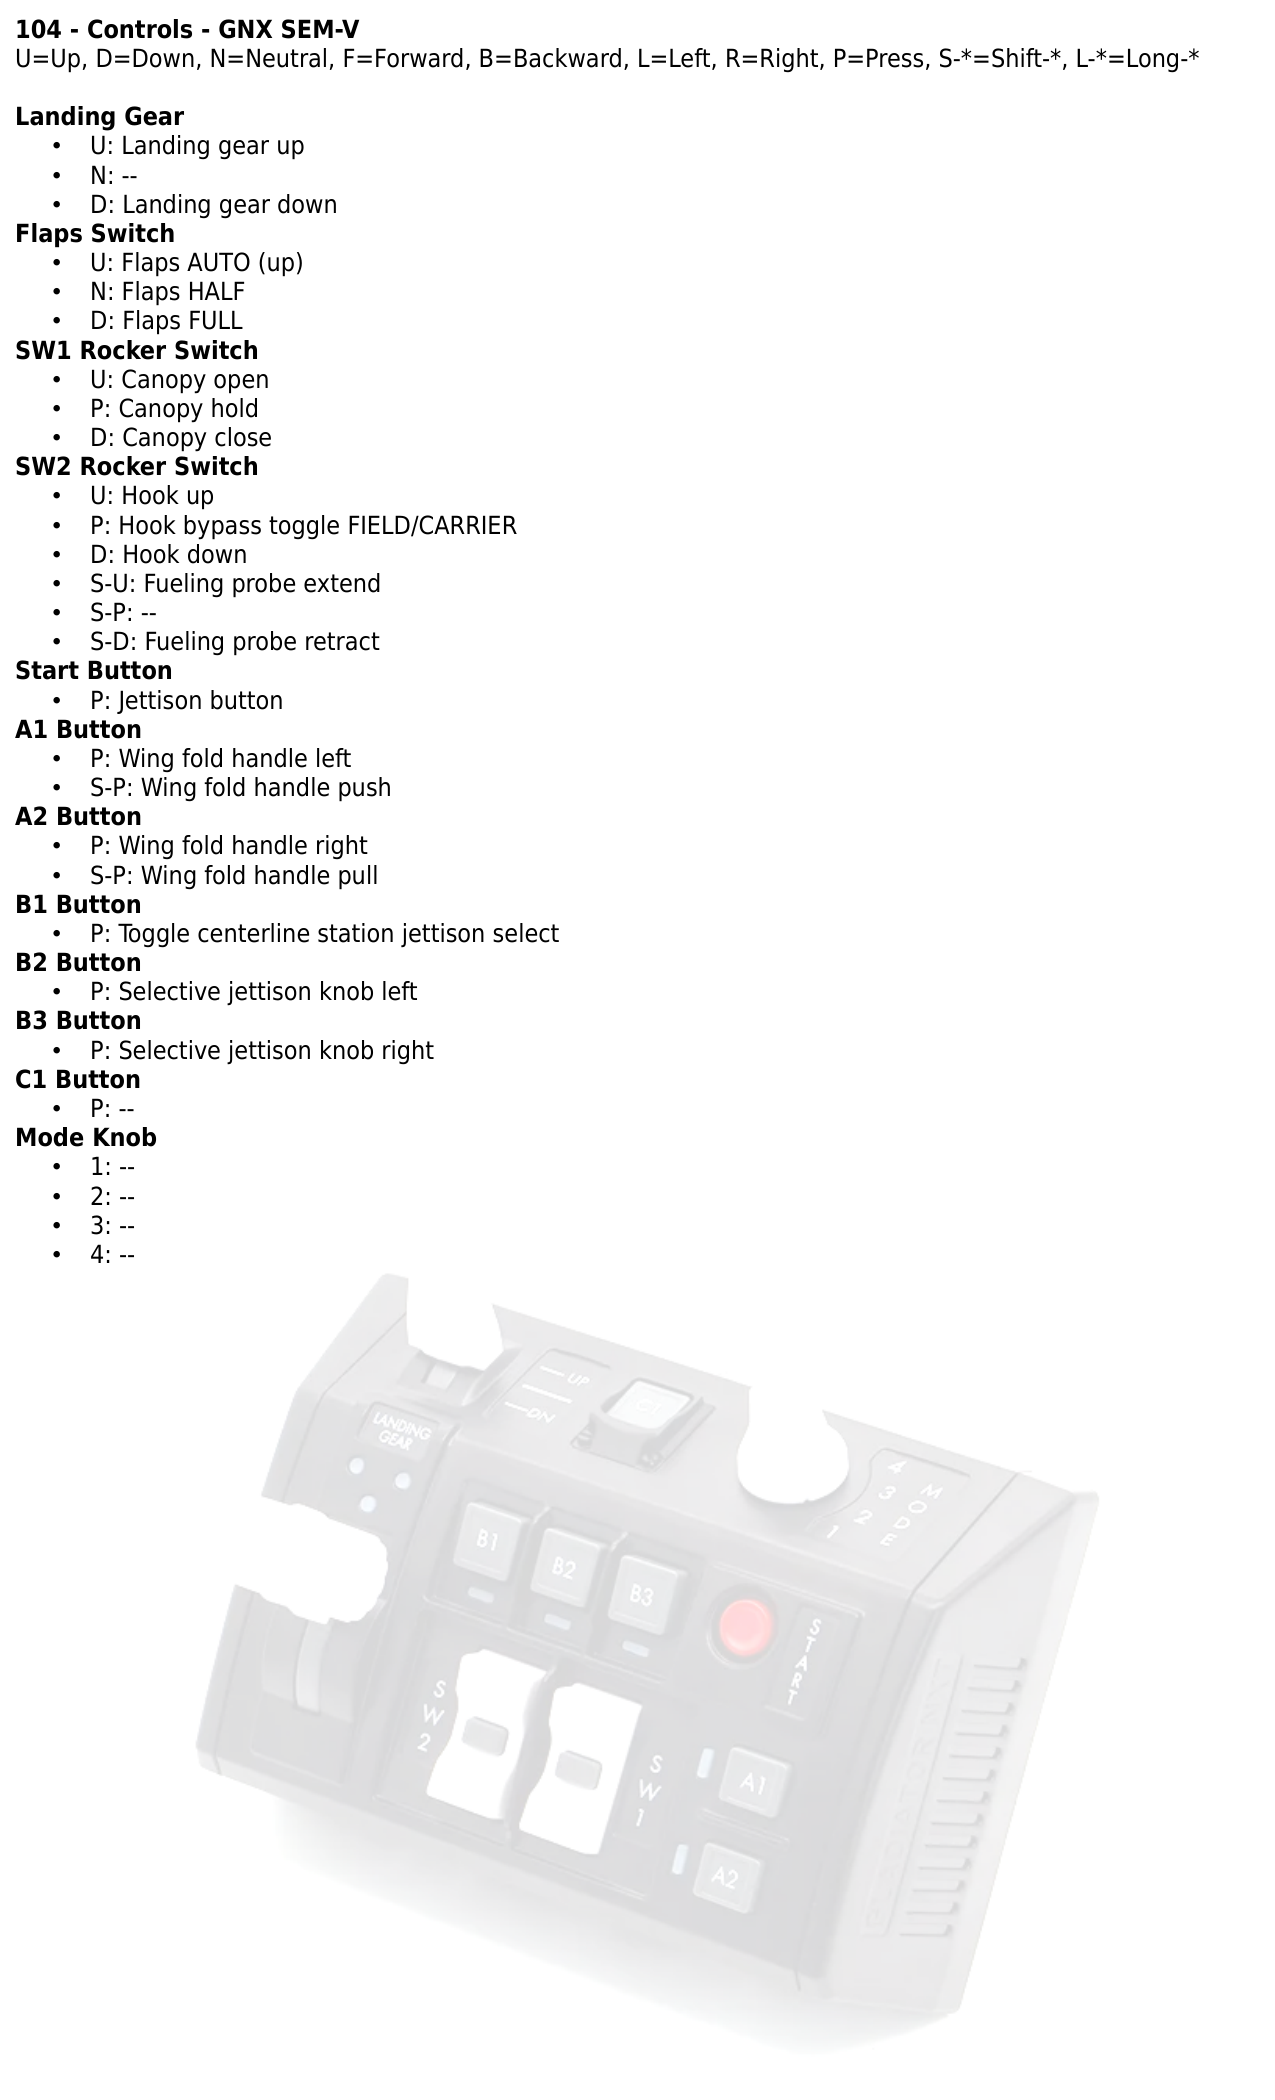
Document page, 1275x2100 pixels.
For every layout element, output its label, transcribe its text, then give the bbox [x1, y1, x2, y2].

list D: Hook down [52, 540, 1260, 569]
text B2 Button [15, 948, 1260, 977]
text SW1 Rocker Switch [15, 336, 1260, 365]
text Mode Knob [15, 1123, 1260, 1152]
list P: -- [52, 1094, 1260, 1123]
text A1 Button [15, 715, 1260, 744]
list U: Canopy open [52, 365, 1260, 394]
text SW2 Rocker Switch [15, 452, 1260, 482]
list 3: -- [52, 1211, 1260, 1240]
list U: Landing gear up [52, 132, 1260, 161]
list D: Canopy close [52, 423, 1260, 452]
text A2 Button [15, 802, 1260, 832]
list P: Canopy hold [52, 394, 1260, 423]
list S-P: Wing fold handle pull [52, 861, 1260, 890]
list U: Hook up [52, 482, 1260, 511]
text Flaps Switch [15, 219, 1260, 248]
list 4: -- [52, 1240, 107, 1269]
list P: Selective jettison knob left [52, 977, 1260, 1007]
list P: Wing fold handle left [52, 744, 1260, 773]
list 4: -- [1168, 1240, 1260, 1269]
text 104 - Controls - GNX SEM-V [15, 15, 1260, 44]
text C1 Button [15, 1065, 1260, 1094]
list S-P: -- [52, 598, 1260, 627]
list P: Selective jettison knob right [52, 1036, 1260, 1065]
text Landing Gear [15, 102, 1260, 132]
text B1 Button [15, 890, 1260, 919]
list S-U: Fueling probe extend [52, 569, 1260, 598]
list P: Wing fold handle right [52, 832, 1260, 861]
list S-P: Wing fold handle push [52, 773, 1260, 802]
list U: Flaps AUTO (up) [52, 248, 1260, 277]
list 1: -- [52, 1152, 1260, 1182]
list 2: -- [52, 1182, 1260, 1211]
list P: Hook bypass toggle FIELD/CARRIER [52, 511, 1260, 540]
list D: Flaps FULL [52, 307, 1260, 336]
list P: Toggle centerline station jettison select [52, 919, 1260, 948]
text Start Button [15, 657, 1260, 686]
list S-D: Fueling probe retract [52, 627, 1260, 657]
list N: Flaps HALF [52, 277, 1260, 307]
list N: -- [52, 161, 1260, 190]
list D: Landing gear down [52, 190, 1260, 219]
text U=Up, D=Down, N=Neutral, F=Forward, B=Backward, L=Left, R=Right, P=Press, S-*=Shift-*, L-*=Long-* [15, 44, 1260, 73]
list P: Jettison button [52, 686, 1260, 715]
text B3 Button [15, 1007, 1260, 1036]
